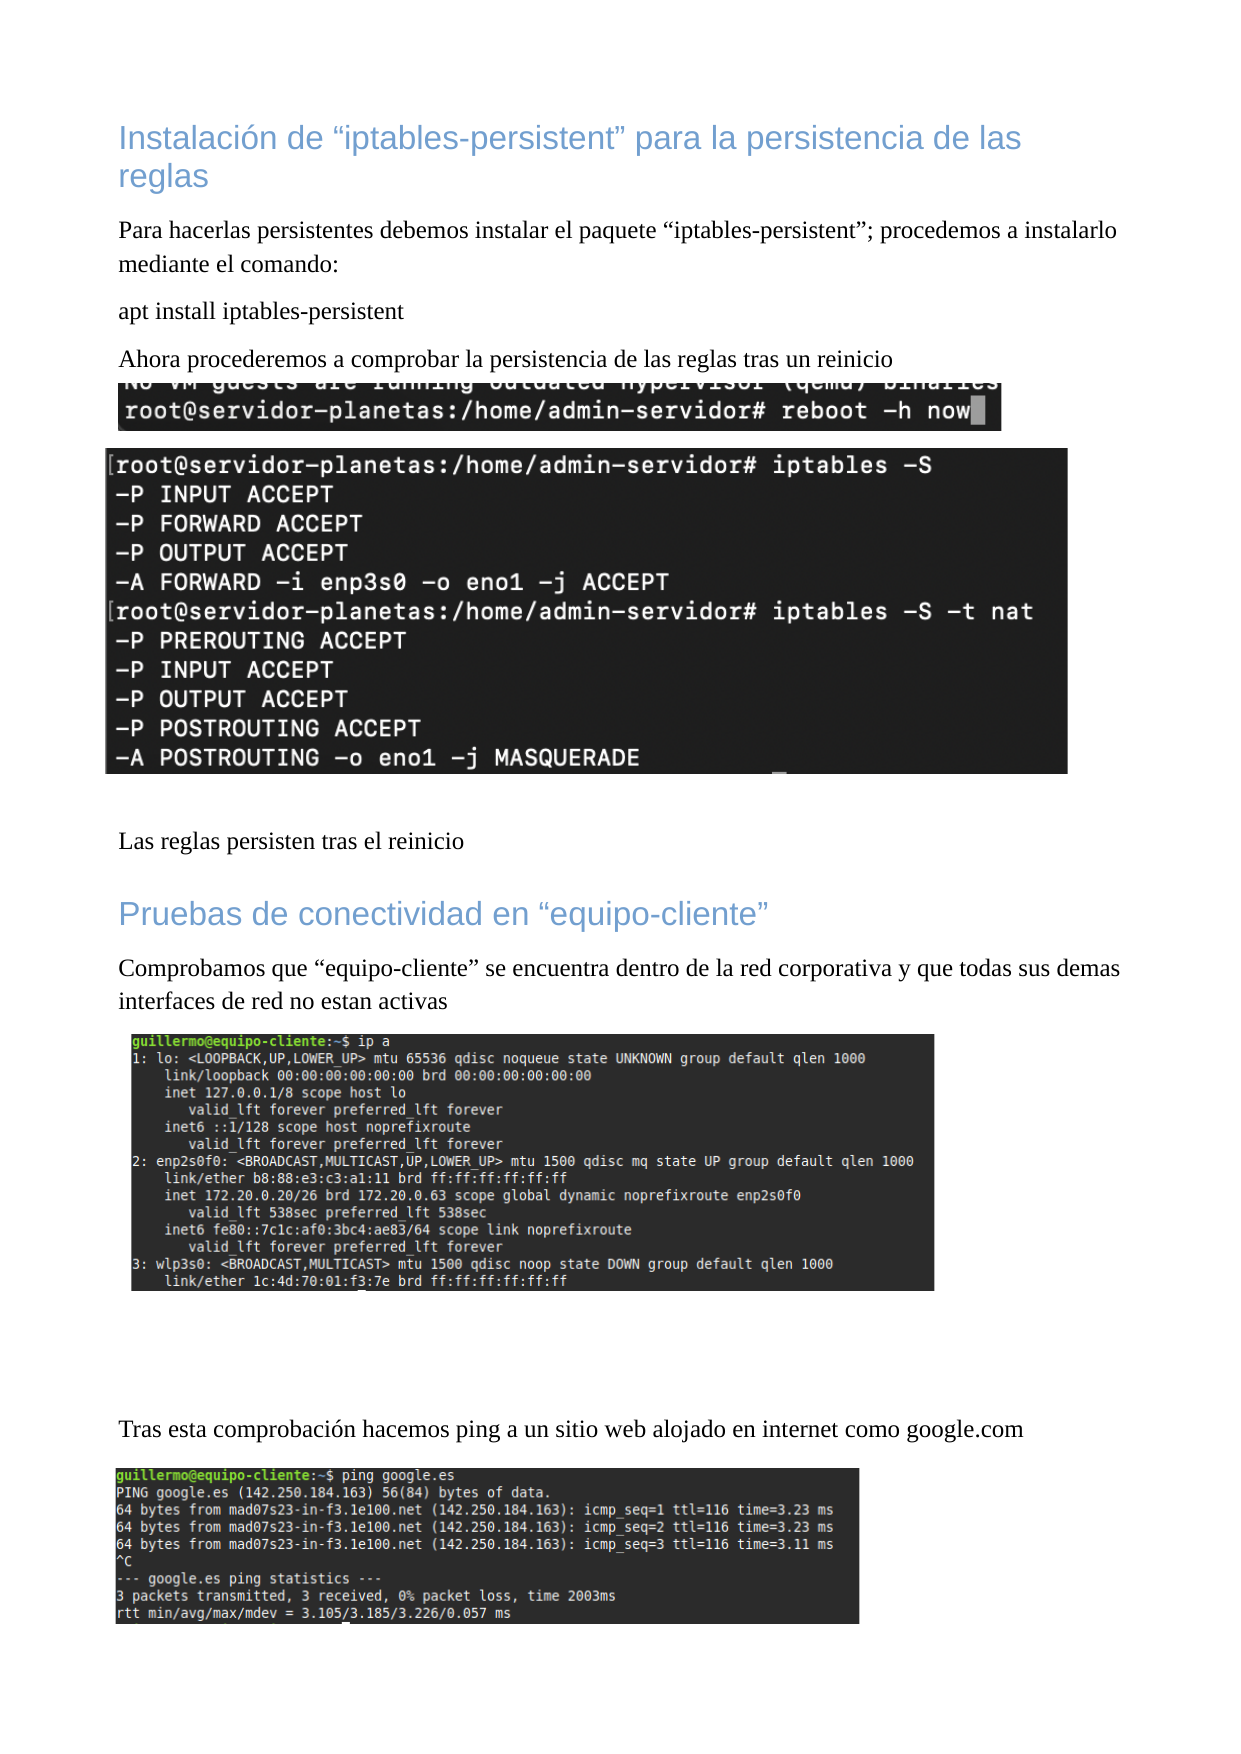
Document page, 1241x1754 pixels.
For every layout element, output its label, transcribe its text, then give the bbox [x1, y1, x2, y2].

text Las reglas persisten tras el reinicio [118, 826, 1122, 854]
picture [118, 383, 1002, 431]
subtitle Pruebas de conectividad en “equipo-cliente” [118, 894, 1122, 932]
text Comprobamos que “equipo-cliente” se encuentra dentro de la red corporativa y que todas sus demas interfaces de red no estan activas [118, 953, 1122, 1015]
text apt install iptables-persistent [118, 296, 1122, 325]
picture [115, 1468, 860, 1624]
text Ahora procederemos a comprobar la persistencia de las reglas tras un reinicio [118, 344, 1122, 373]
text Para hacerlas persistentes debemos instalar el paquete “iptables-persistent”; procedemos a instalarlo mediante el comando: [118, 216, 1122, 277]
picture [105, 448, 1068, 774]
picture [131, 1034, 935, 1291]
text Tras esta comprobación hacemos ping a un sitio web alojado en internet como google.com [118, 1414, 1122, 1443]
subtitle Instalación de “iptables-persistent” para la persistencia de las reglas [118, 118, 1122, 195]
